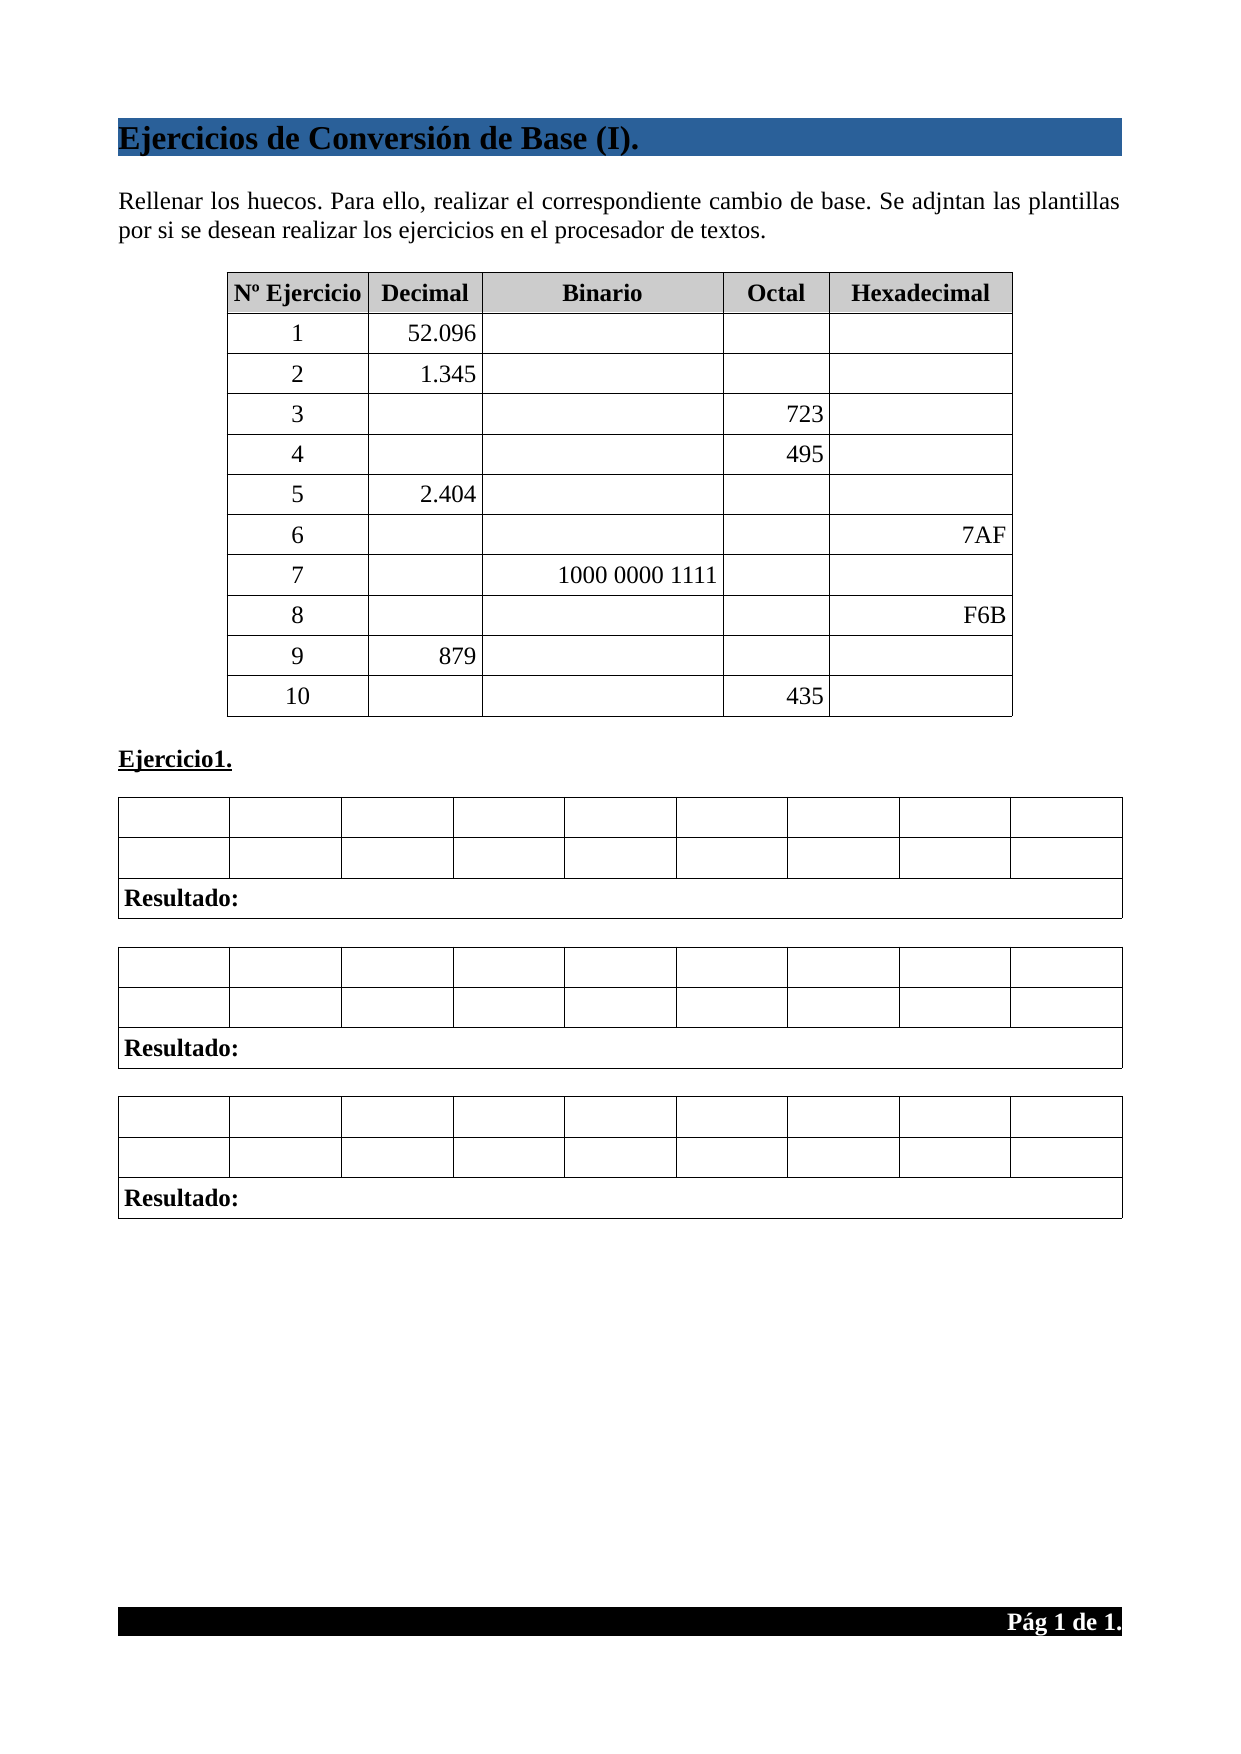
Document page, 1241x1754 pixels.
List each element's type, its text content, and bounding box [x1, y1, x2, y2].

table_header [900, 1097, 1010, 1137]
table_cell 10 [228, 676, 368, 716]
table_cell [1011, 838, 1122, 877]
table_cell [830, 314, 1012, 353]
table_cell [724, 314, 829, 353]
table_cell [119, 988, 229, 1027]
table_cell Resultado: [119, 1178, 1122, 1217]
table_cell [724, 636, 829, 675]
table_cell [724, 555, 829, 595]
table_cell [119, 838, 229, 877]
table_cell [483, 676, 723, 716]
table_header [119, 798, 229, 837]
table_cell 435 [724, 676, 829, 716]
table_cell [565, 838, 676, 877]
table_cell [900, 988, 1010, 1027]
table_cell [900, 1138, 1010, 1177]
table_cell [830, 676, 1012, 716]
table_cell F6B [830, 596, 1012, 635]
table_cell [483, 354, 723, 393]
table_header [788, 948, 899, 987]
table_cell 1.345 [369, 354, 482, 393]
table_cell 7AF [830, 515, 1012, 554]
table_cell [483, 435, 723, 474]
table_header [230, 1097, 341, 1137]
table_cell [369, 515, 482, 554]
table_header Decimal [369, 273, 482, 312]
table_cell Resultado: [119, 1028, 1122, 1068]
table_header [230, 798, 341, 837]
table_cell [677, 838, 787, 877]
table_cell [565, 1138, 676, 1177]
table_cell [830, 354, 1012, 393]
table_cell 3 [228, 394, 368, 433]
table_header [677, 1097, 787, 1137]
table_header [900, 948, 1010, 987]
table_header [788, 1097, 899, 1137]
table_header [454, 1097, 564, 1137]
table_header [565, 948, 676, 987]
table_cell [454, 988, 564, 1027]
table_cell 5 [228, 475, 368, 514]
table_cell [369, 676, 482, 716]
table_cell [342, 988, 453, 1027]
table_cell [230, 988, 341, 1027]
table_cell [230, 1138, 341, 1177]
table_cell [565, 988, 676, 1027]
table_cell [119, 1138, 229, 1177]
table_cell 1000 0000 1111 [483, 555, 723, 595]
table_cell [483, 596, 723, 635]
table_header Binario [483, 273, 723, 312]
table_cell [454, 1138, 564, 1177]
table_cell 4 [228, 435, 368, 474]
table_cell [677, 1138, 787, 1177]
table_cell [483, 636, 723, 675]
table_header [342, 1097, 453, 1137]
table_header [454, 948, 564, 987]
table_cell [724, 515, 829, 554]
table_header [565, 1097, 676, 1137]
table_header [900, 798, 1010, 837]
table_cell [724, 475, 829, 514]
table_cell [1011, 988, 1122, 1027]
table_cell 1 [228, 314, 368, 353]
table_cell [677, 988, 787, 1027]
table_cell 6 [228, 515, 368, 554]
table_cell 8 [228, 596, 368, 635]
table_cell 52.096 [369, 314, 482, 353]
text Rellenar los huecos. Para ello, realizar el correspondiente cambio de base. Se adjntan las plantillas por si se desean realizar los ejercicios en el procesador de textos. [118, 186, 1122, 243]
table_cell 2.404 [369, 475, 482, 514]
table_header [1011, 1097, 1122, 1137]
table_cell [230, 838, 341, 877]
table_cell 7 [228, 555, 368, 595]
table_cell [483, 314, 723, 353]
table_header [1011, 948, 1122, 987]
table_cell [788, 988, 899, 1027]
table_cell [724, 596, 829, 635]
table_cell [483, 515, 723, 554]
table_cell [788, 838, 899, 877]
table_cell 879 [369, 636, 482, 675]
table_cell 9 [228, 636, 368, 675]
table_cell [900, 838, 1010, 877]
table_cell [369, 435, 482, 474]
table_cell [830, 475, 1012, 514]
table_cell [483, 394, 723, 433]
table_header [230, 948, 341, 987]
table_header [119, 1097, 229, 1137]
table_cell [1011, 1138, 1122, 1177]
table_header [119, 948, 229, 987]
table_cell [369, 394, 482, 433]
table_header [677, 798, 787, 837]
table_cell [369, 555, 482, 595]
table_header Hexadecimal [830, 273, 1012, 312]
table_cell [830, 555, 1012, 595]
table_cell [830, 394, 1012, 433]
table_cell 2 [228, 354, 368, 393]
table_header [454, 798, 564, 837]
text Ejercicio1. [118, 744, 1122, 773]
table_cell Resultado: [119, 879, 1122, 918]
table_header [342, 948, 453, 987]
table_cell [788, 1138, 899, 1177]
table_cell 723 [724, 394, 829, 433]
table_header [677, 948, 787, 987]
table_cell [454, 838, 564, 877]
table_header [788, 798, 899, 837]
table_cell [830, 636, 1012, 675]
table_cell [483, 475, 723, 514]
table_cell [342, 838, 453, 877]
table_cell [342, 1138, 453, 1177]
table_header Octal [724, 273, 829, 312]
table_header Nº Ejercicio [228, 273, 368, 312]
table_header [565, 798, 676, 837]
table_header [342, 798, 453, 837]
table_cell 495 [724, 435, 829, 474]
table_cell [724, 354, 829, 393]
table_cell [830, 435, 1012, 474]
table_header [1011, 798, 1122, 837]
table_cell [369, 596, 482, 635]
